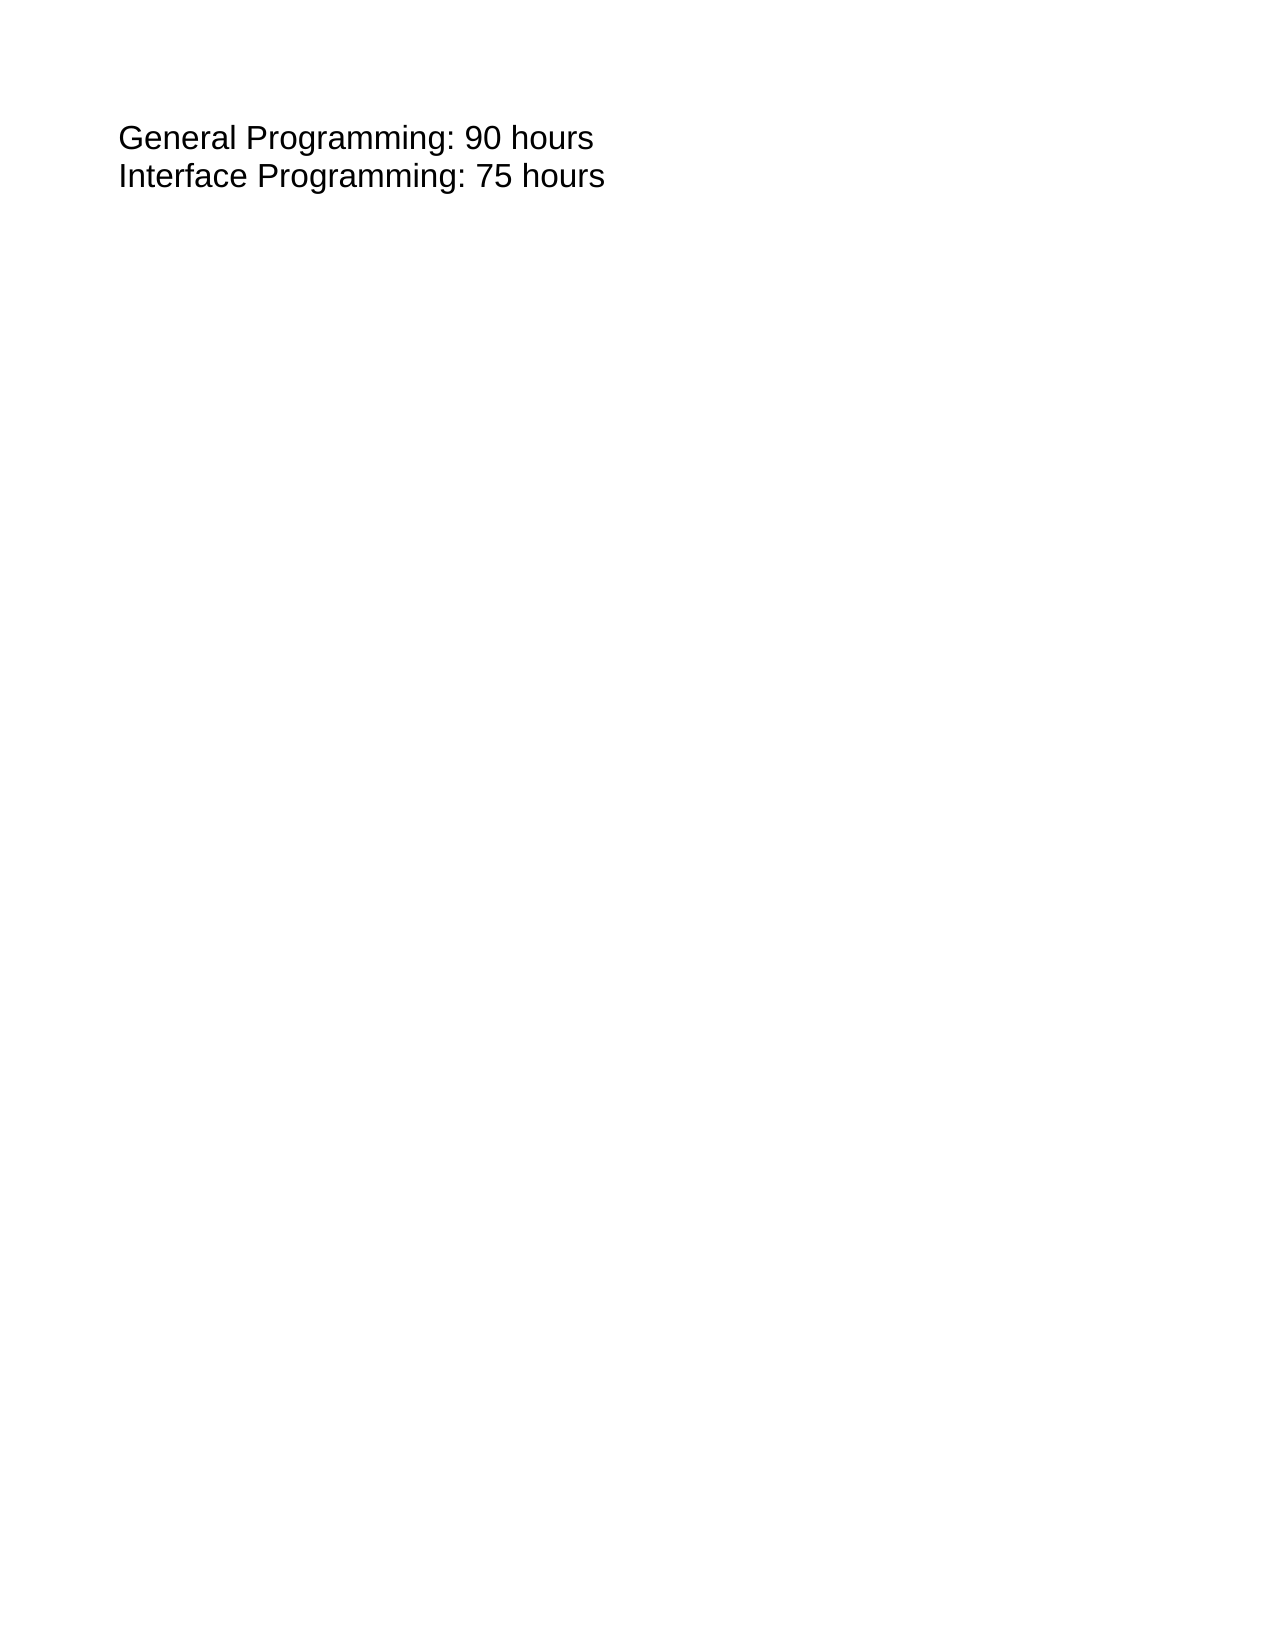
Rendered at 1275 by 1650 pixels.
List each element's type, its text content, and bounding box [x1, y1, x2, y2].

text Interface Programming: 75 hours [118, 157, 1157, 195]
text General Programming: 90 hours [118, 118, 1157, 157]
